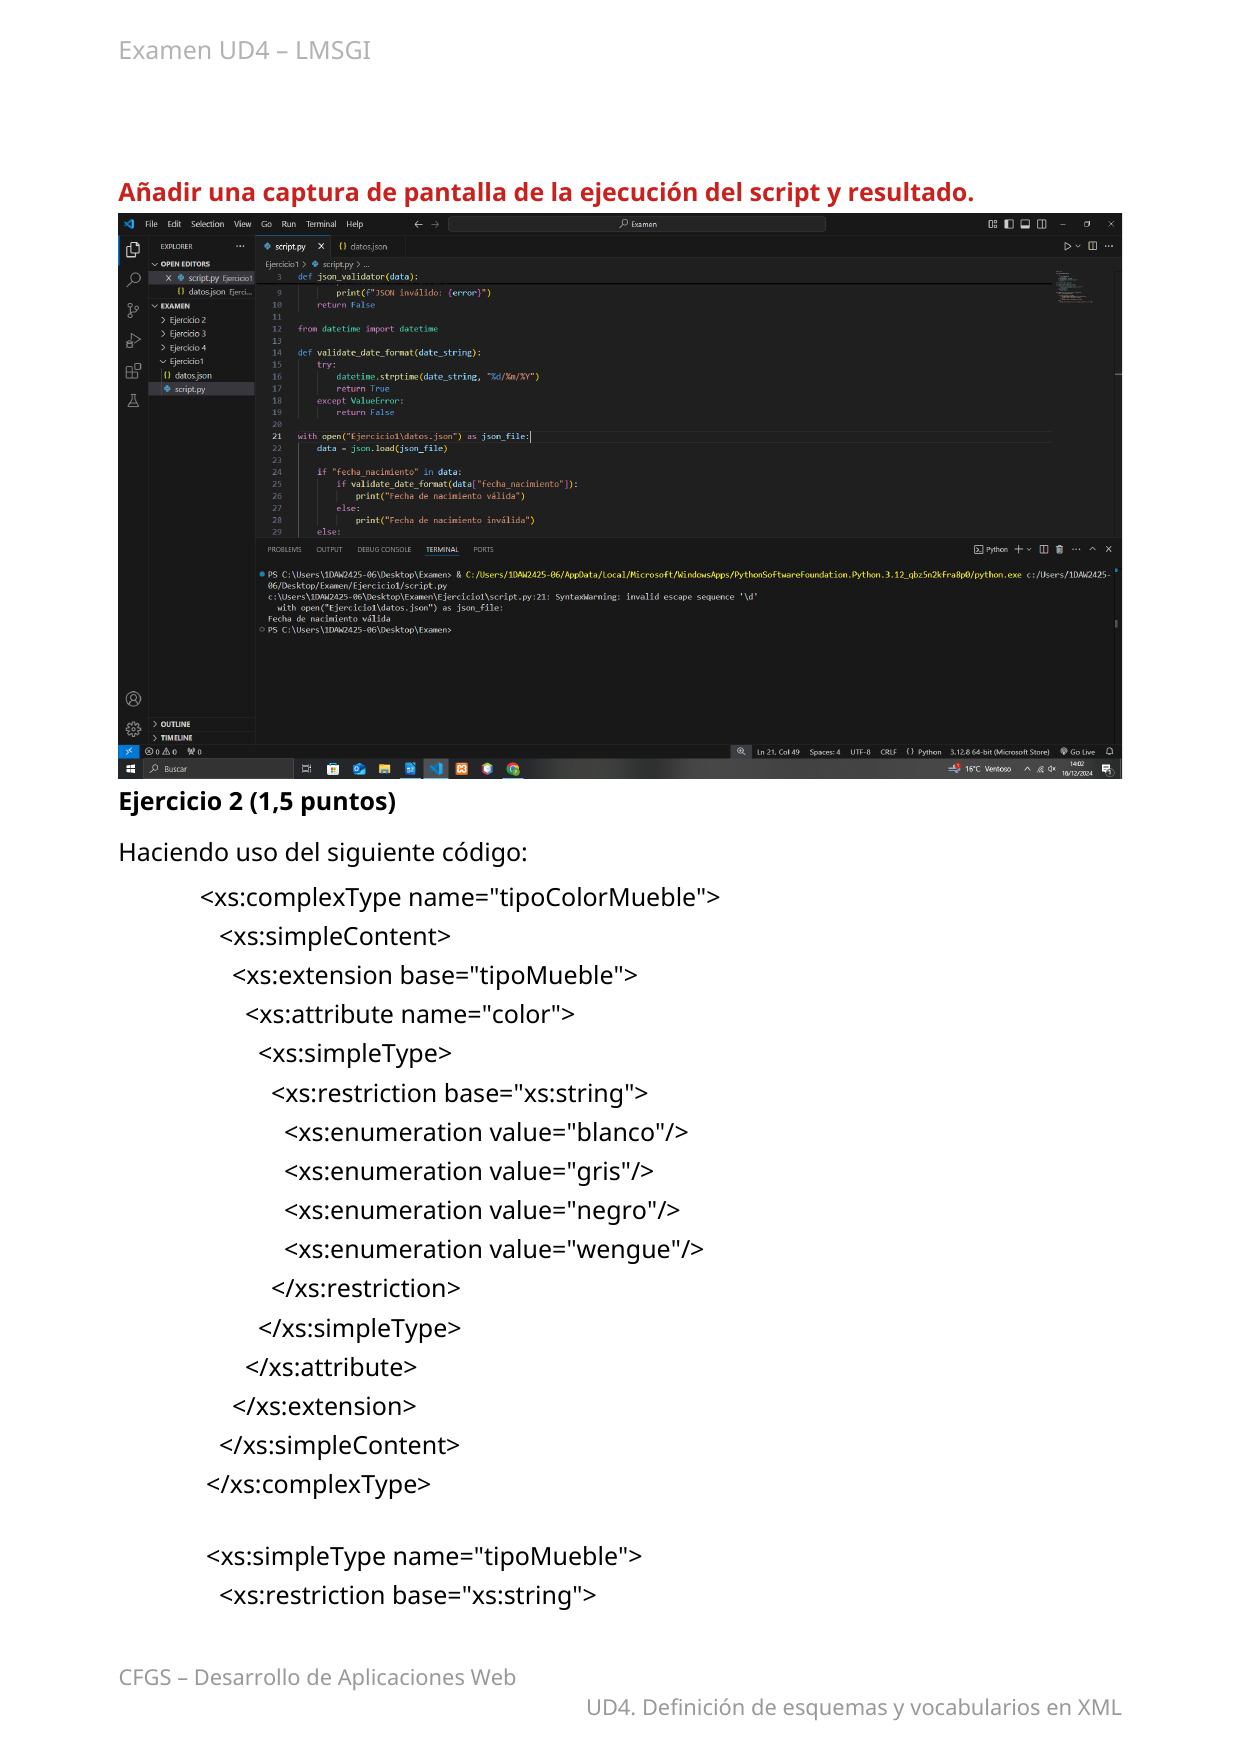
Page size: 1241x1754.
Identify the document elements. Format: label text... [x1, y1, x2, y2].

text <xs:attribute name="color"> [193, 997, 1122, 1031]
text </xs:extension> [193, 1389, 1122, 1423]
text Añadir una captura de pantalla de la ejecución del script y resultado. [118, 174, 1122, 208]
text <xs:restriction base="xs:string"> [193, 1578, 1122, 1612]
text </xs:restriction> [193, 1271, 1122, 1305]
text <xs:simpleType name="tipoMueble"> [193, 1539, 1122, 1573]
text Ejercicio 2 (1,5 puntos) [118, 779, 1122, 817]
text </xs:simpleType> [193, 1310, 1122, 1344]
text <xs:enumeration value="wengue"/> [193, 1232, 1122, 1266]
text <xs:complexType name="tipoColorMueble"> [193, 879, 1122, 913]
text <xs:enumeration value="gris"/> [193, 1154, 1122, 1188]
text Haciendo uso del siguiente código: [118, 834, 1122, 868]
text <xs:enumeration value="blanco"/> [193, 1114, 1122, 1148]
text <xs:simpleContent> [193, 919, 1122, 953]
picture [118, 213, 1123, 779]
text <xs:simpleType> [193, 1036, 1122, 1070]
text <xs:enumeration value="negro"/> [193, 1193, 1122, 1227]
text <xs:restriction base="xs:string"> [193, 1075, 1122, 1109]
text </xs:complexType> [193, 1467, 1122, 1501]
text <xs:extension base="tipoMueble"> [193, 958, 1122, 992]
text </xs:attribute> [193, 1349, 1122, 1383]
text </xs:simpleContent> [193, 1428, 1122, 1462]
